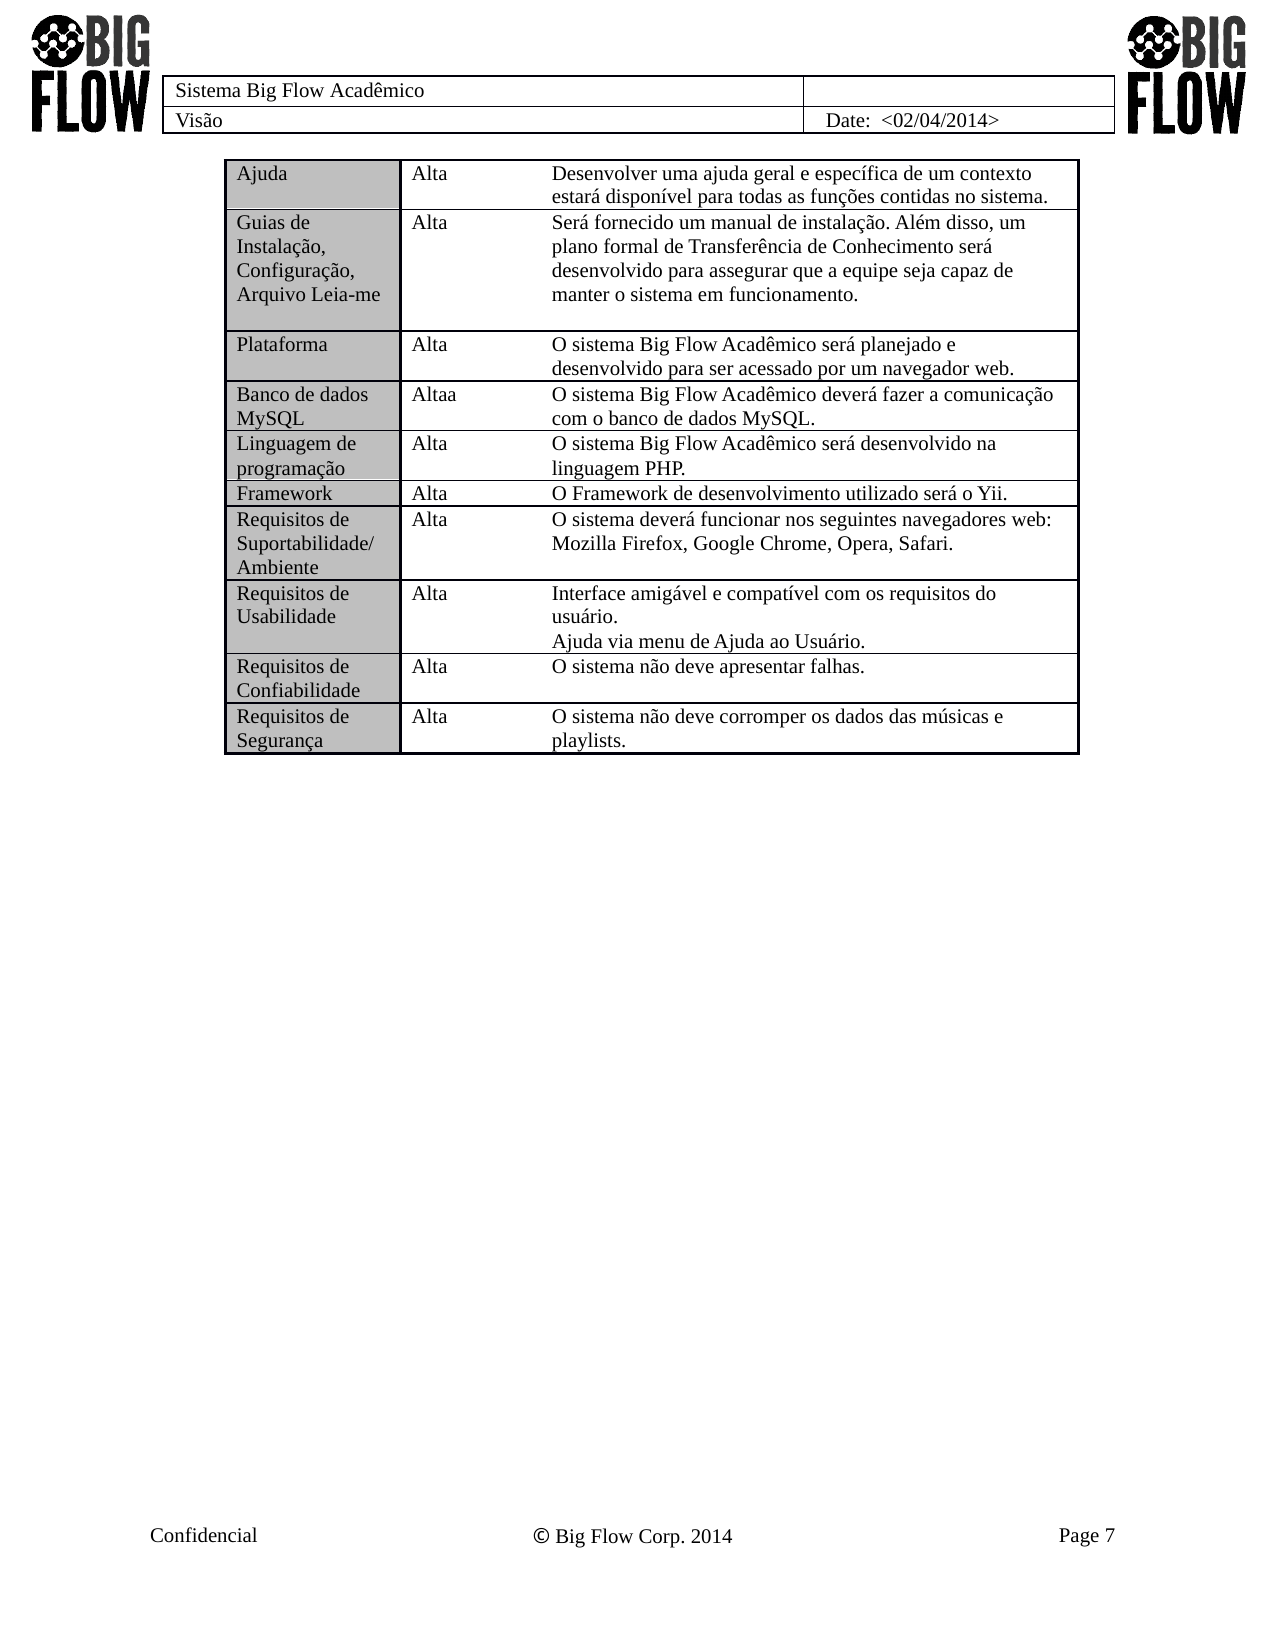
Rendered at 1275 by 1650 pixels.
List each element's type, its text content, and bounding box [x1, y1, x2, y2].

table_cell Alta [402, 507, 540, 579]
table_cell Plataforma [227, 332, 399, 380]
table_cell Alta [402, 161, 540, 208]
table_cell Desenvolver uma ajuda geral e específica de um contexto estará disponível para todas as funções contidas no sistema. [540, 161, 1077, 208]
table_cell O sistema não deve apresentar falhas. [540, 654, 1077, 702]
table_cell Banco de dados MySQL [227, 382, 399, 430]
table_cell O sistema Big Flow Acadêmico será planejado e desenvolvido para ser acessado por um navegador web. [540, 332, 1077, 380]
table_cell O Framework de desenvolvimento utilizado será o Yii. [540, 481, 1077, 505]
table_cell Altaa [402, 382, 540, 430]
table_cell Alta [402, 210, 540, 330]
table_cell Requisitos de Confiabilidade [227, 654, 399, 702]
table_cell Requisitos de Usabilidade [227, 581, 399, 653]
table_cell Alta [402, 431, 540, 479]
table_cell Interface amigável e compatível com os requisitos do usuário. Ajuda via menu de Ajuda ao Usuário. [540, 581, 1077, 653]
table_cell O sistema deverá funcionar nos seguintes navegadores web: Mozilla Firefox, Google Chrome, Opera, Safari. [540, 507, 1077, 579]
table_cell Alta [402, 481, 540, 505]
table_cell Será fornecido um manual de instalação. Além disso, um plano formal de Transferência de Conhecimento será desenvolvido para assegurar que a equipe seja capaz de manter o sistema em funcionamento. [540, 210, 1077, 330]
table_cell Ajuda [227, 161, 399, 208]
table_cell Linguagem de programação [227, 431, 399, 479]
picture [30, 13, 152, 134]
table_cell O sistema Big Flow Acadêmico será desenvolvido na linguagem PHP. [540, 431, 1077, 479]
table_cell Framework [227, 481, 399, 505]
table_cell O sistema não deve corromper os dados das músicas e playlists. [540, 704, 1077, 752]
table_cell Alta [402, 704, 540, 752]
table_cell Alta [402, 581, 540, 653]
table_cell Alta [402, 654, 540, 702]
table_cell O sistema Big Flow Acadêmico deverá fazer a comunicação com o banco de dados MySQL. [540, 382, 1077, 430]
table_cell Requisitos de Suportabilidade/Ambiente [227, 507, 399, 579]
table_cell Alta [402, 332, 540, 380]
table_cell Requisitos de Segurança [227, 704, 399, 752]
picture [1125, 14, 1248, 136]
table_cell Guias de Instalação, Configuração, Arquivo Leia-me [227, 210, 399, 330]
